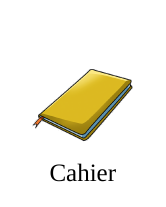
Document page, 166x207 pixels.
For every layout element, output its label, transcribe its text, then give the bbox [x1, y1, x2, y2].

picture [31, 51, 135, 156]
table_header [57, 6, 108, 46]
table_cell Cahier [6, 153, 159, 193]
table_header [108, 6, 159, 46]
table_cell [6, 46, 159, 152]
table_header [6, 6, 57, 46]
